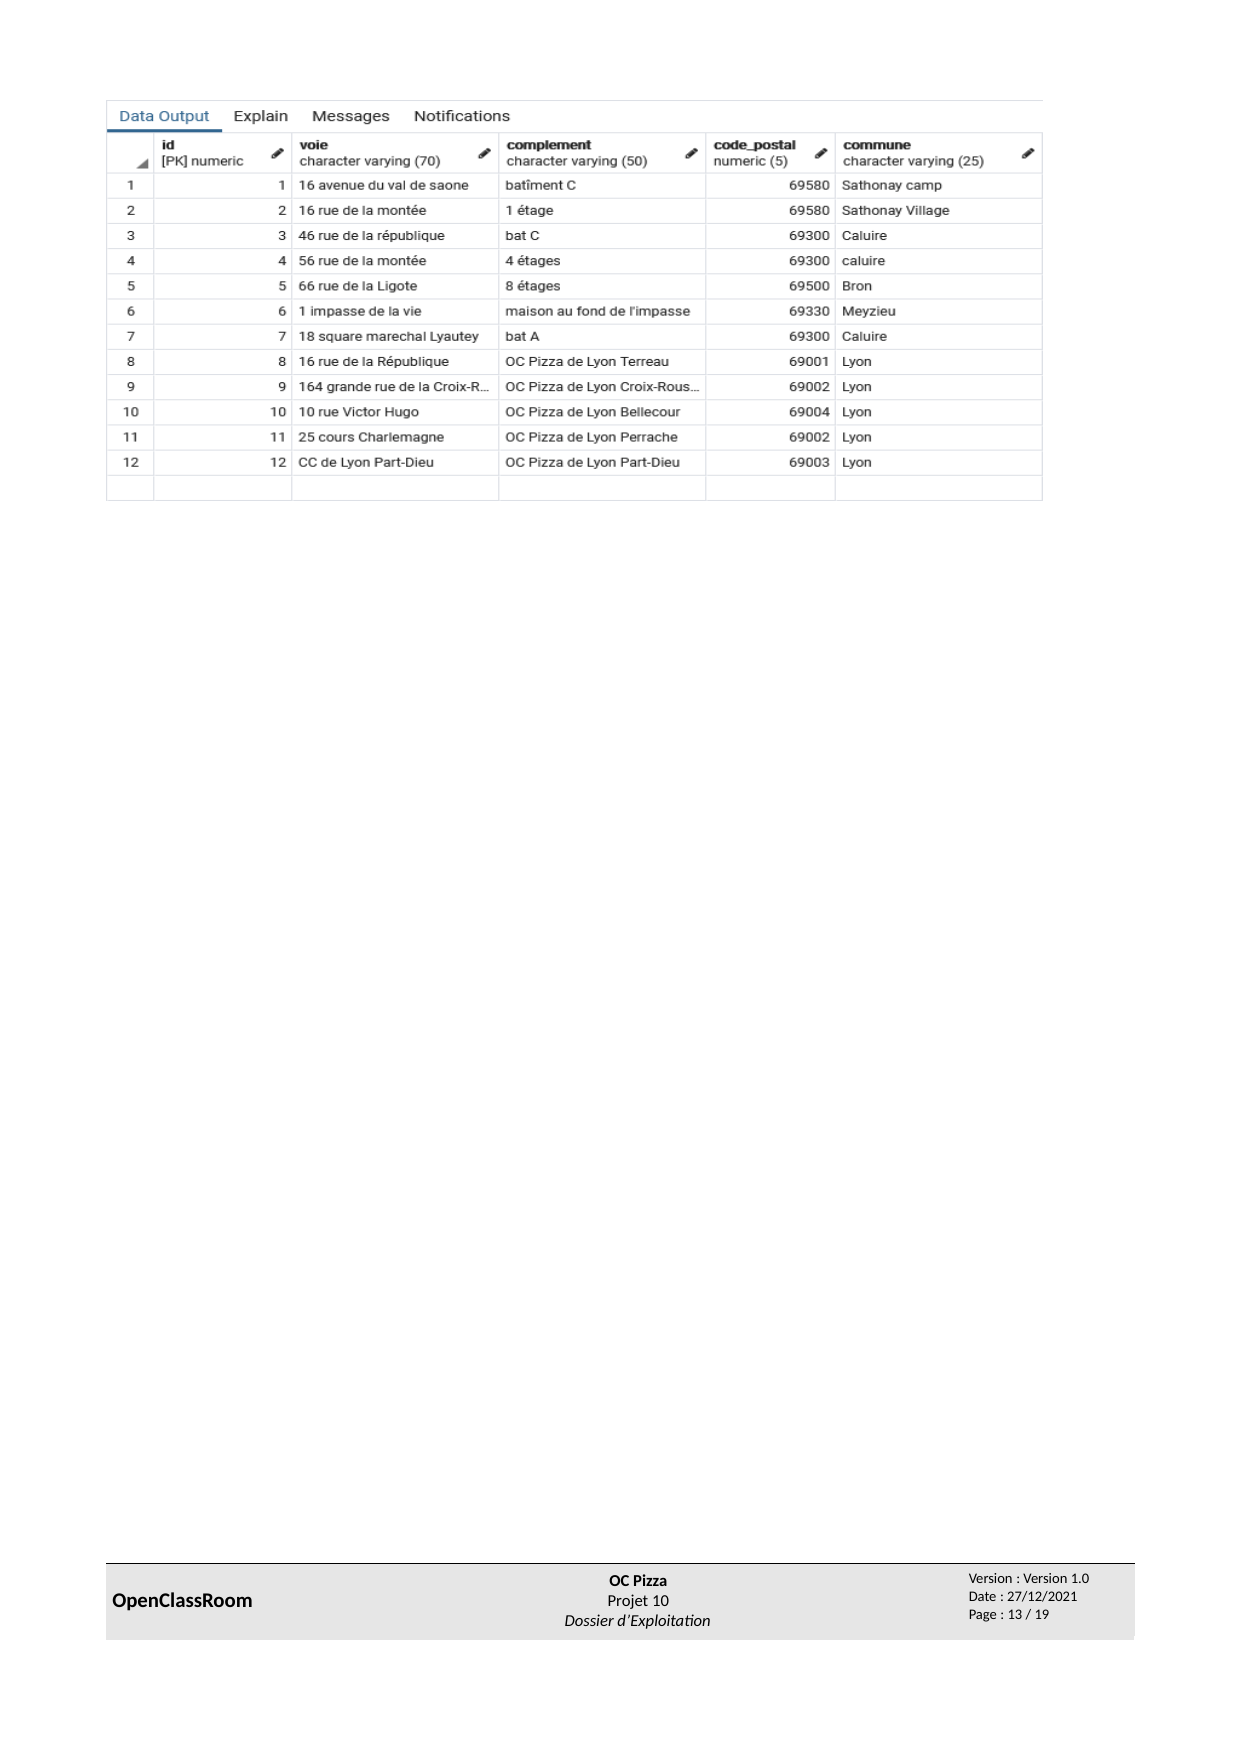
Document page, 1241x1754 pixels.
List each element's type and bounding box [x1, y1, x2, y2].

picture [106, 100, 1043, 501]
